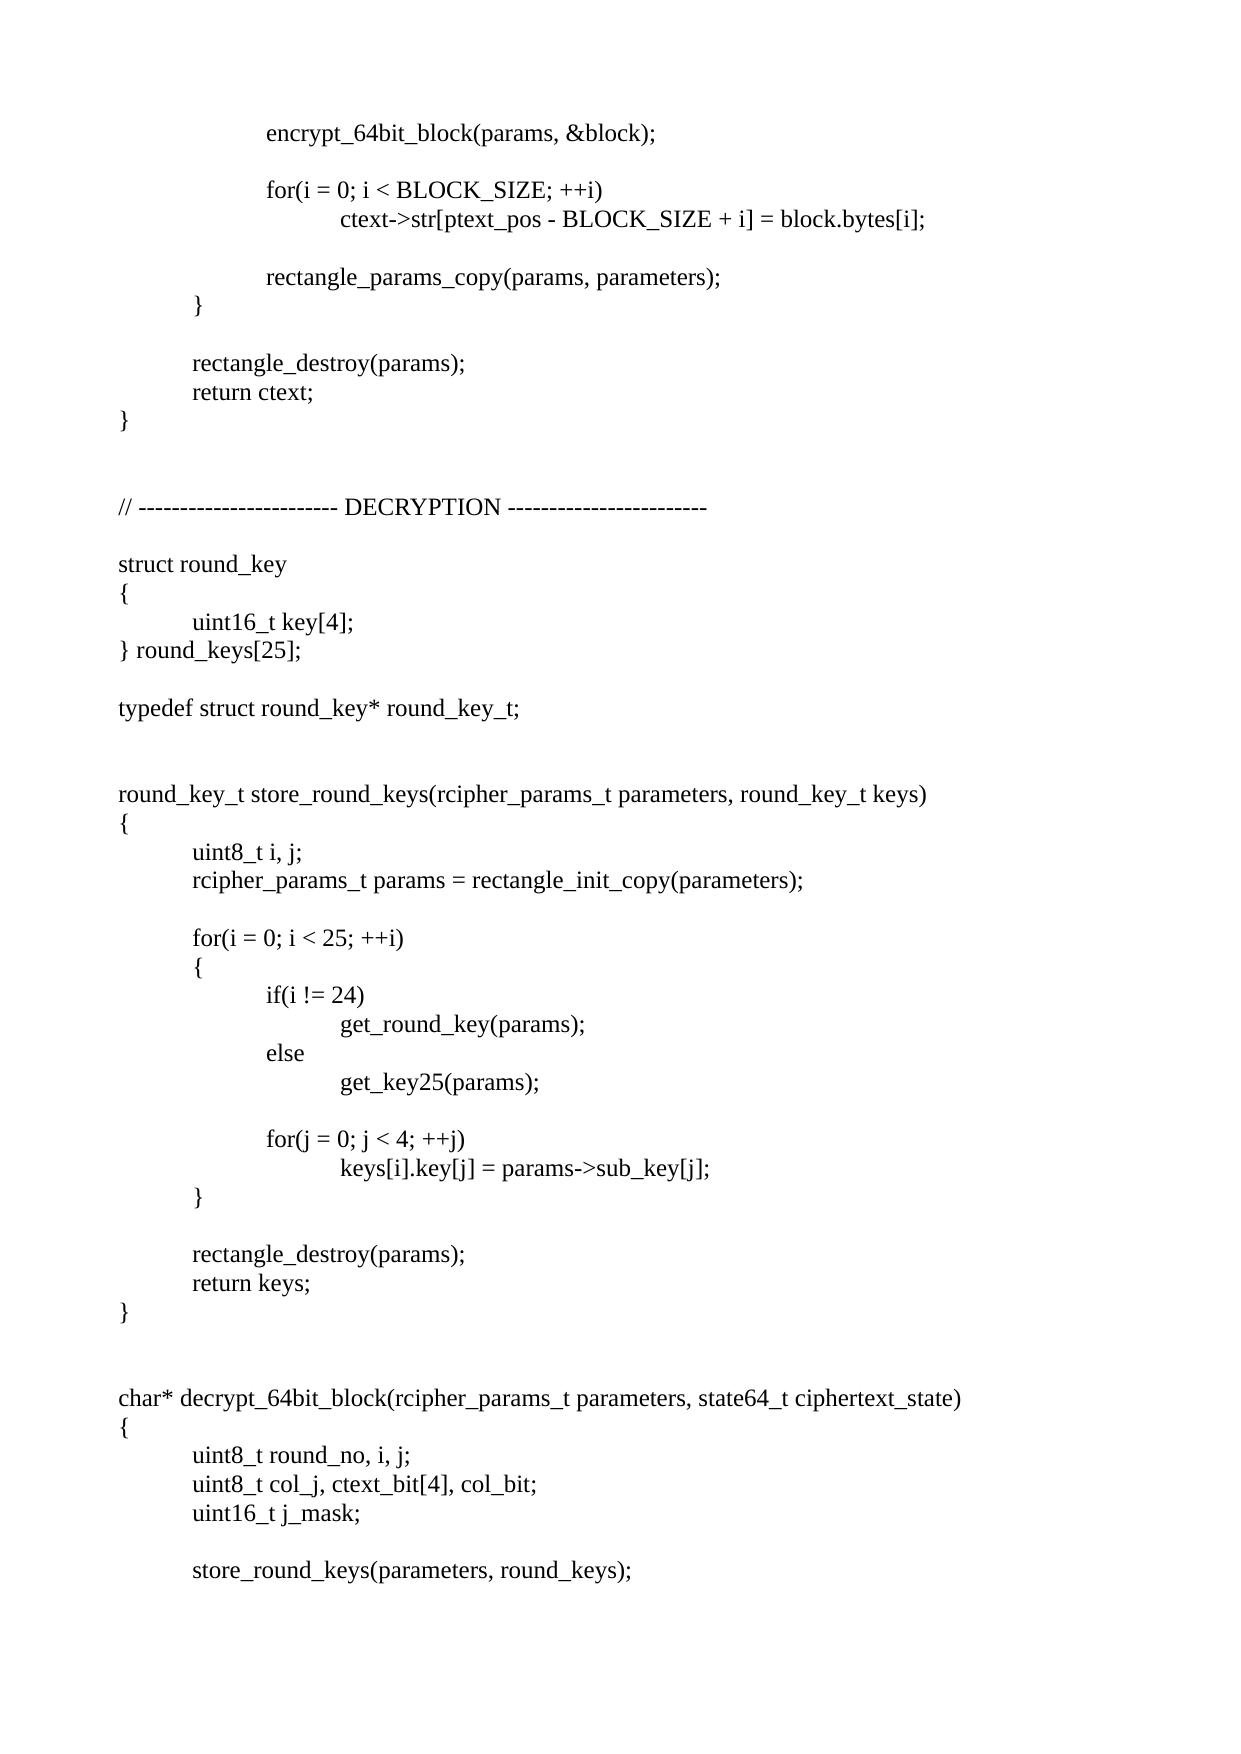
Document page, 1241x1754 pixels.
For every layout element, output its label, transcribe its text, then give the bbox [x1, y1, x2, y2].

text } round_keys[25]; [118, 636, 1122, 664]
text get_key25(params); [118, 1067, 1122, 1096]
text } [118, 291, 1122, 319]
text keys[i].key[j] = params->sub_key[j]; [118, 1153, 1122, 1182]
text if(i != 24) [118, 981, 1122, 1009]
text { [118, 1412, 1122, 1441]
text rcipher_params_t params = rectangle_init_copy(parameters); [118, 866, 1122, 894]
text encrypt_64bit_block(params, &block); [118, 118, 1122, 147]
text char* decrypt_64bit_block(rcipher_params_t parameters, state64_t ciphertext_state) [118, 1383, 1122, 1412]
text get_round_key(params); [118, 1009, 1122, 1038]
text // ------------------------ DECRYPTION ------------------------ [118, 492, 1122, 521]
text rectangle_params_copy(params, parameters); [118, 262, 1122, 291]
text uint16_t key[4]; [118, 607, 1122, 636]
text uint8_t round_no, i, j; [118, 1441, 1122, 1469]
text struct round_key [118, 549, 1122, 578]
text rectangle_destroy(params); [118, 348, 1122, 377]
text ctext->str[ptext_pos - BLOCK_SIZE + i] = block.bytes[i]; [118, 204, 1122, 233]
text for(j = 0; j < 4; ++j) [118, 1124, 1122, 1153]
text rectangle_destroy(params); [118, 1239, 1122, 1268]
text store_round_keys(parameters, round_keys); [118, 1556, 1122, 1584]
text { [118, 808, 1122, 837]
text } [118, 1182, 1122, 1211]
text return ctext; [118, 377, 1122, 406]
text uint8_t col_j, ctext_bit[4], col_bit; [118, 1469, 1122, 1498]
text round_key_t store_round_keys(rcipher_params_t parameters, round_key_t keys) [118, 779, 1122, 808]
text for(i = 0; i < 25; ++i) [118, 923, 1122, 952]
text else [118, 1038, 1122, 1067]
text typedef struct round_key* round_key_t; [118, 693, 1122, 722]
text uint8_t i, j; [118, 837, 1122, 866]
text } [118, 1297, 1122, 1326]
text { [118, 952, 1122, 981]
text return keys; [118, 1268, 1122, 1297]
text { [118, 578, 1122, 607]
text uint16_t j_mask; [118, 1498, 1122, 1527]
text } [118, 406, 1122, 434]
text for(i = 0; i < BLOCK_SIZE; ++i) [118, 176, 1122, 204]
